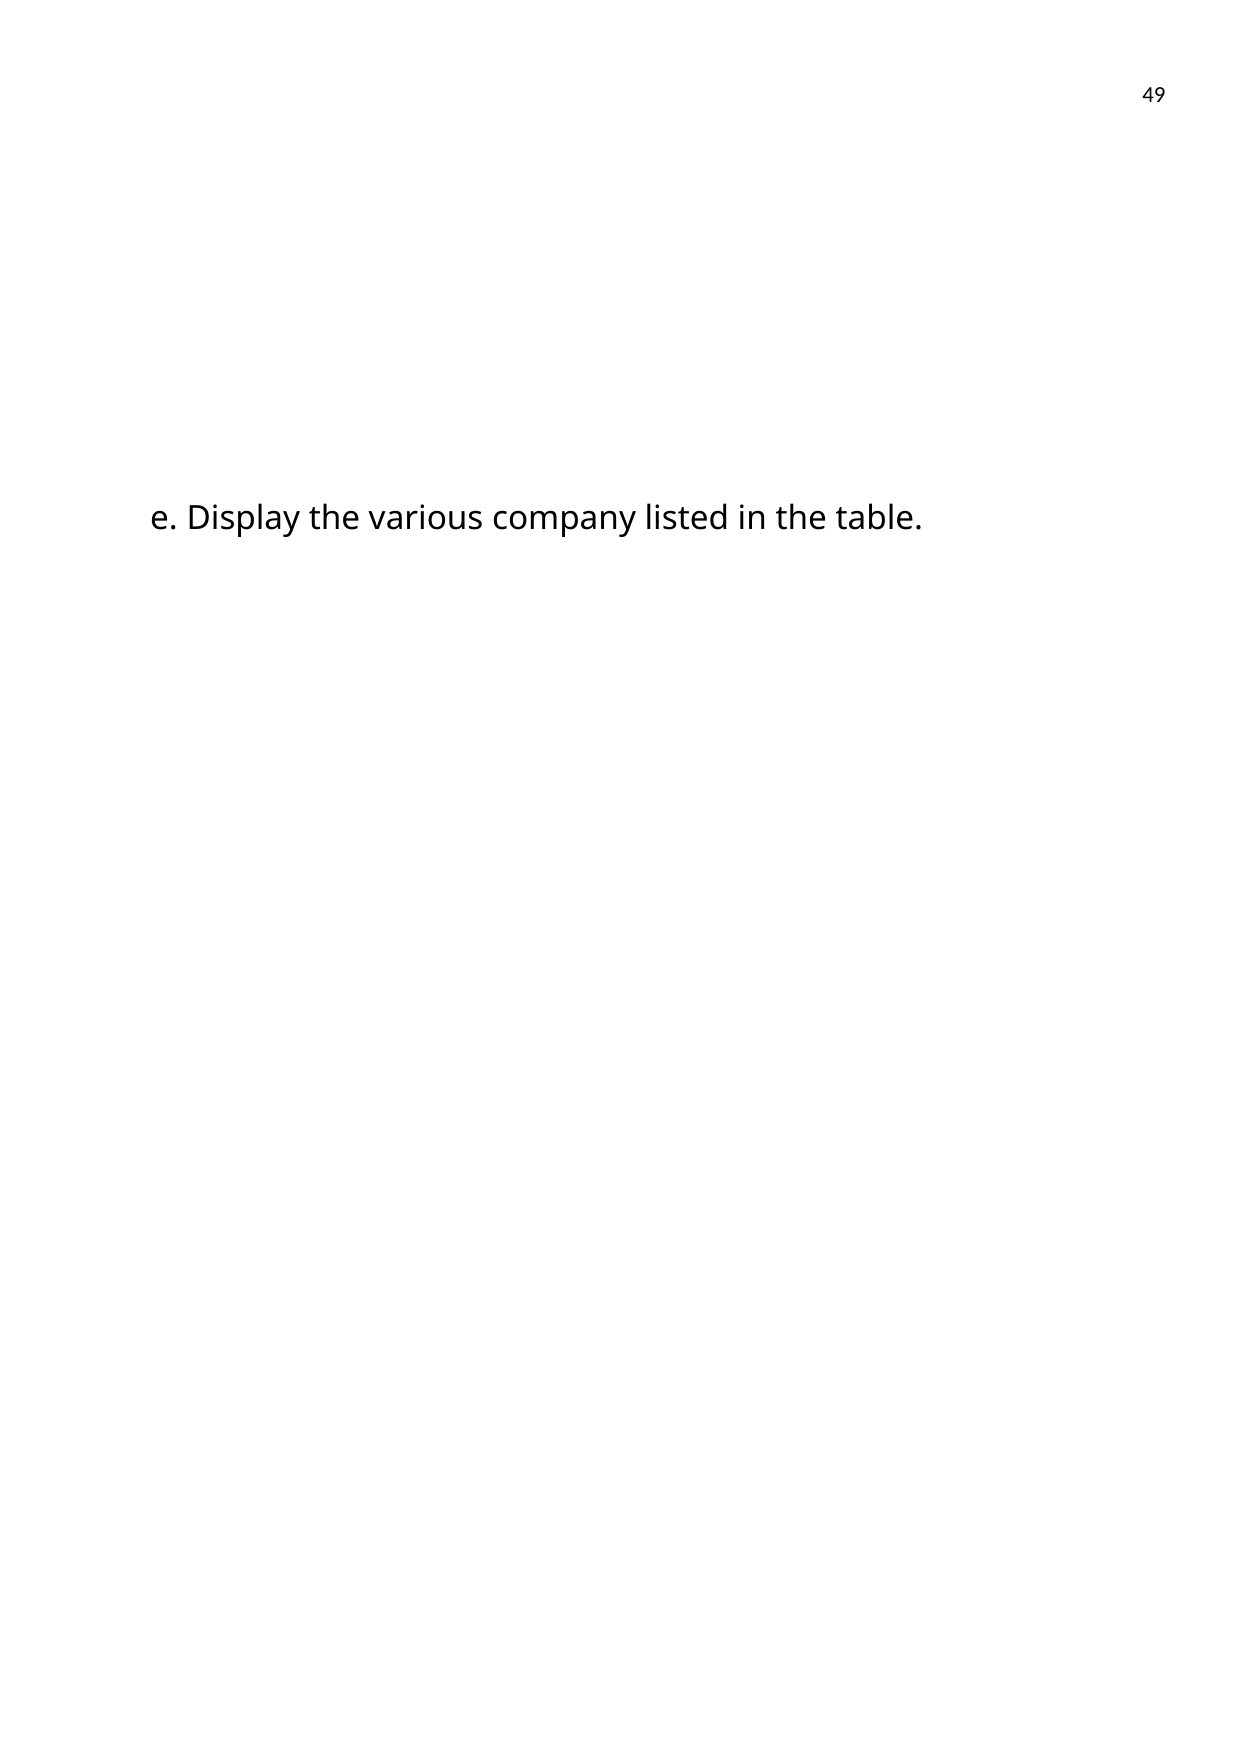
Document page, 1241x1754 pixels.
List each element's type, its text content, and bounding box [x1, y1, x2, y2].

list e. Display the various company listed in the table. [150, 494, 1165, 539]
